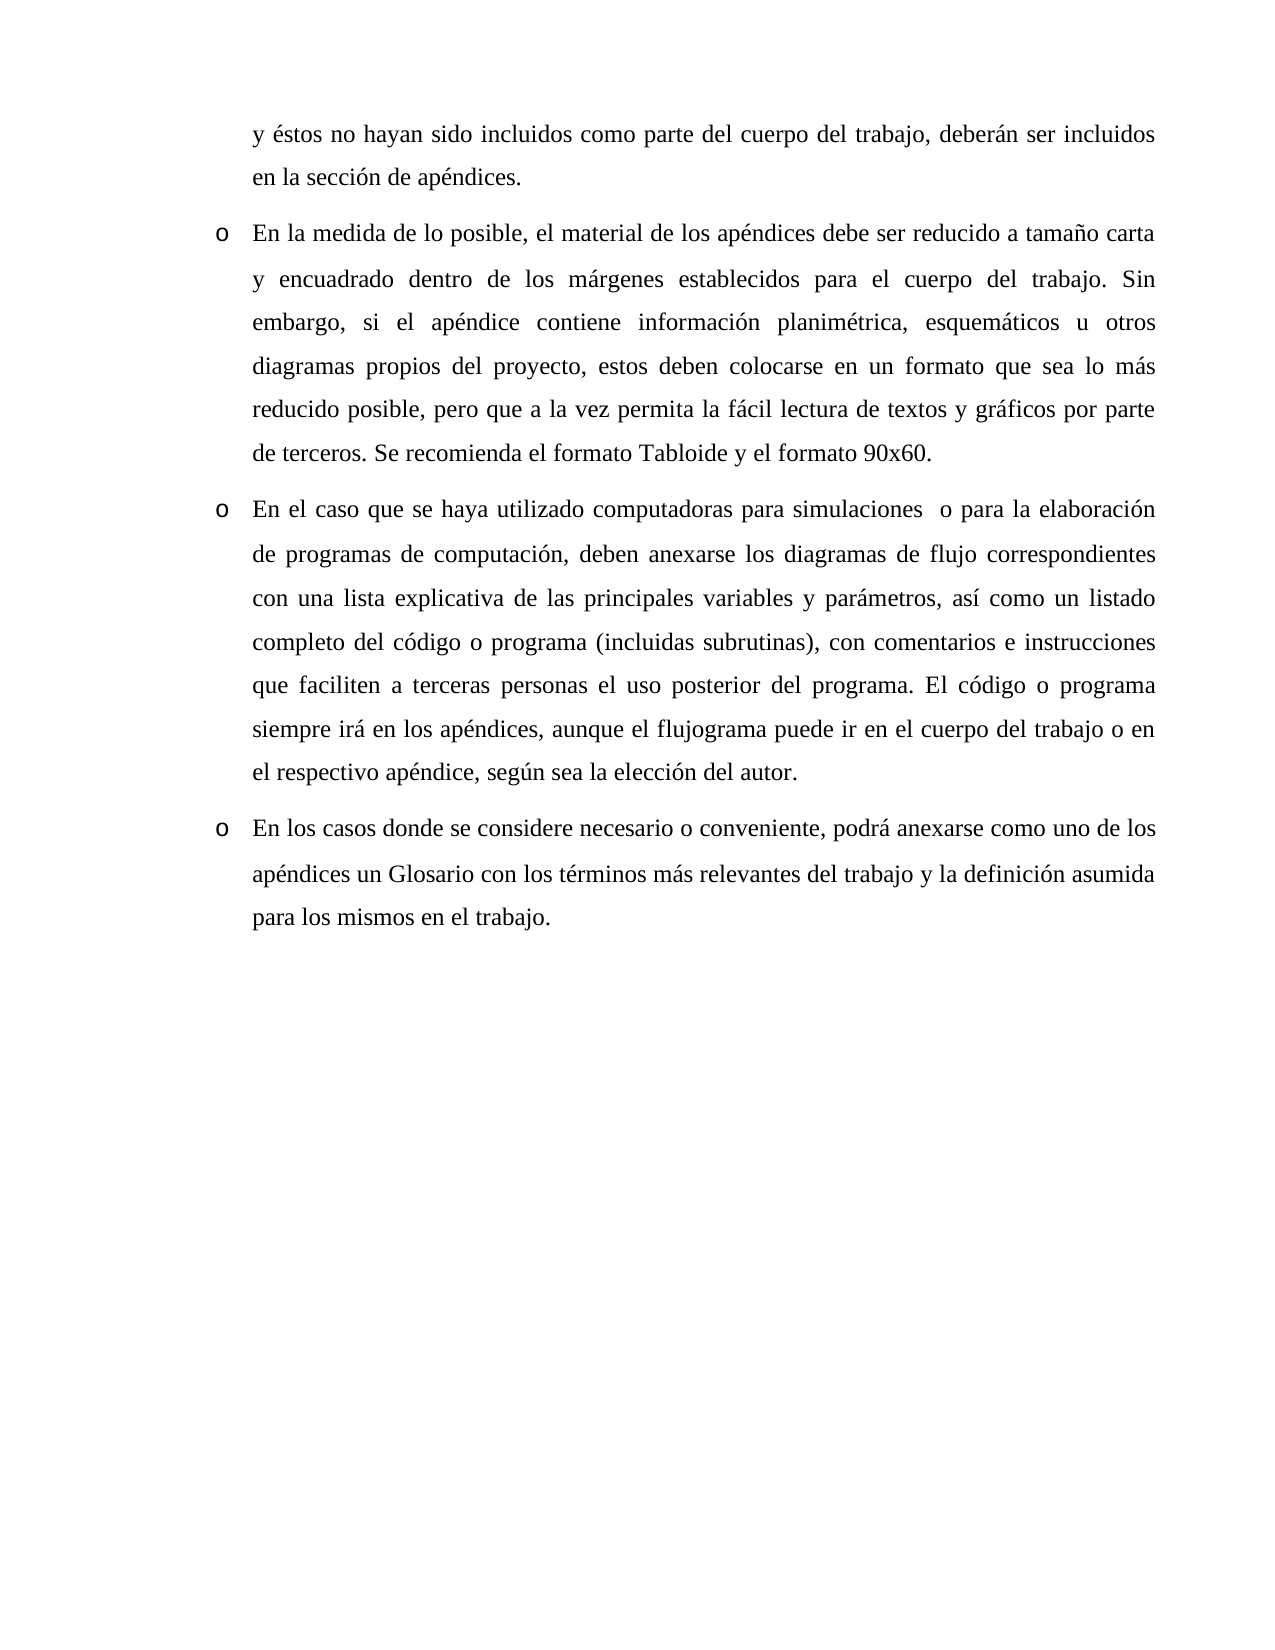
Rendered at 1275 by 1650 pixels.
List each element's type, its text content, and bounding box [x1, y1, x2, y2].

list y éstos no hayan sido incluidos como parte del cuerpo del trabajo, deberán ser incluidos en la sección de apéndices. [214, 118, 1156, 191]
list En el caso que se haya utilizado computadoras para simulaciones o para la elaboración de programas de computación, deben anexarse los diagramas de flujo correspondientes con una lista explicativa de las principales variables y parámetros, así como un listado completo del código o programa (incluidas subrutinas), con comentarios e instrucciones que faciliten a terceras personas el uso posterior del programa. El código o programa siempre irá en los apéndices, aunque el flujograma puede ir en el cuerpo del trabajo o en el respectivo apéndice, según sea la elección del autor. [214, 494, 1156, 786]
list En los casos donde se considere necesario o conveniente, podrá anexarse como uno de los apéndices un Glosario con los términos más relevantes del trabajo y la definición asumida para los mismos en el trabajo. [214, 813, 1156, 931]
list En la medida de lo posible, el material de los apéndices debe ser reducido a tamaño carta y encuadrado dentro de los márgenes establecidos para el cuerpo del trabajo. Sin embargo, si el apéndice contiene información planimétrica, esquemáticos u otros diagramas propios del proyecto, estos deben colocarse en un formato que sea lo más reducido posible, pero que a la vez permita la fácil lectura de textos y gráficos por parte de terceros. Se recomienda el formato Tabloide y el formato 90x60. [214, 218, 1156, 467]
